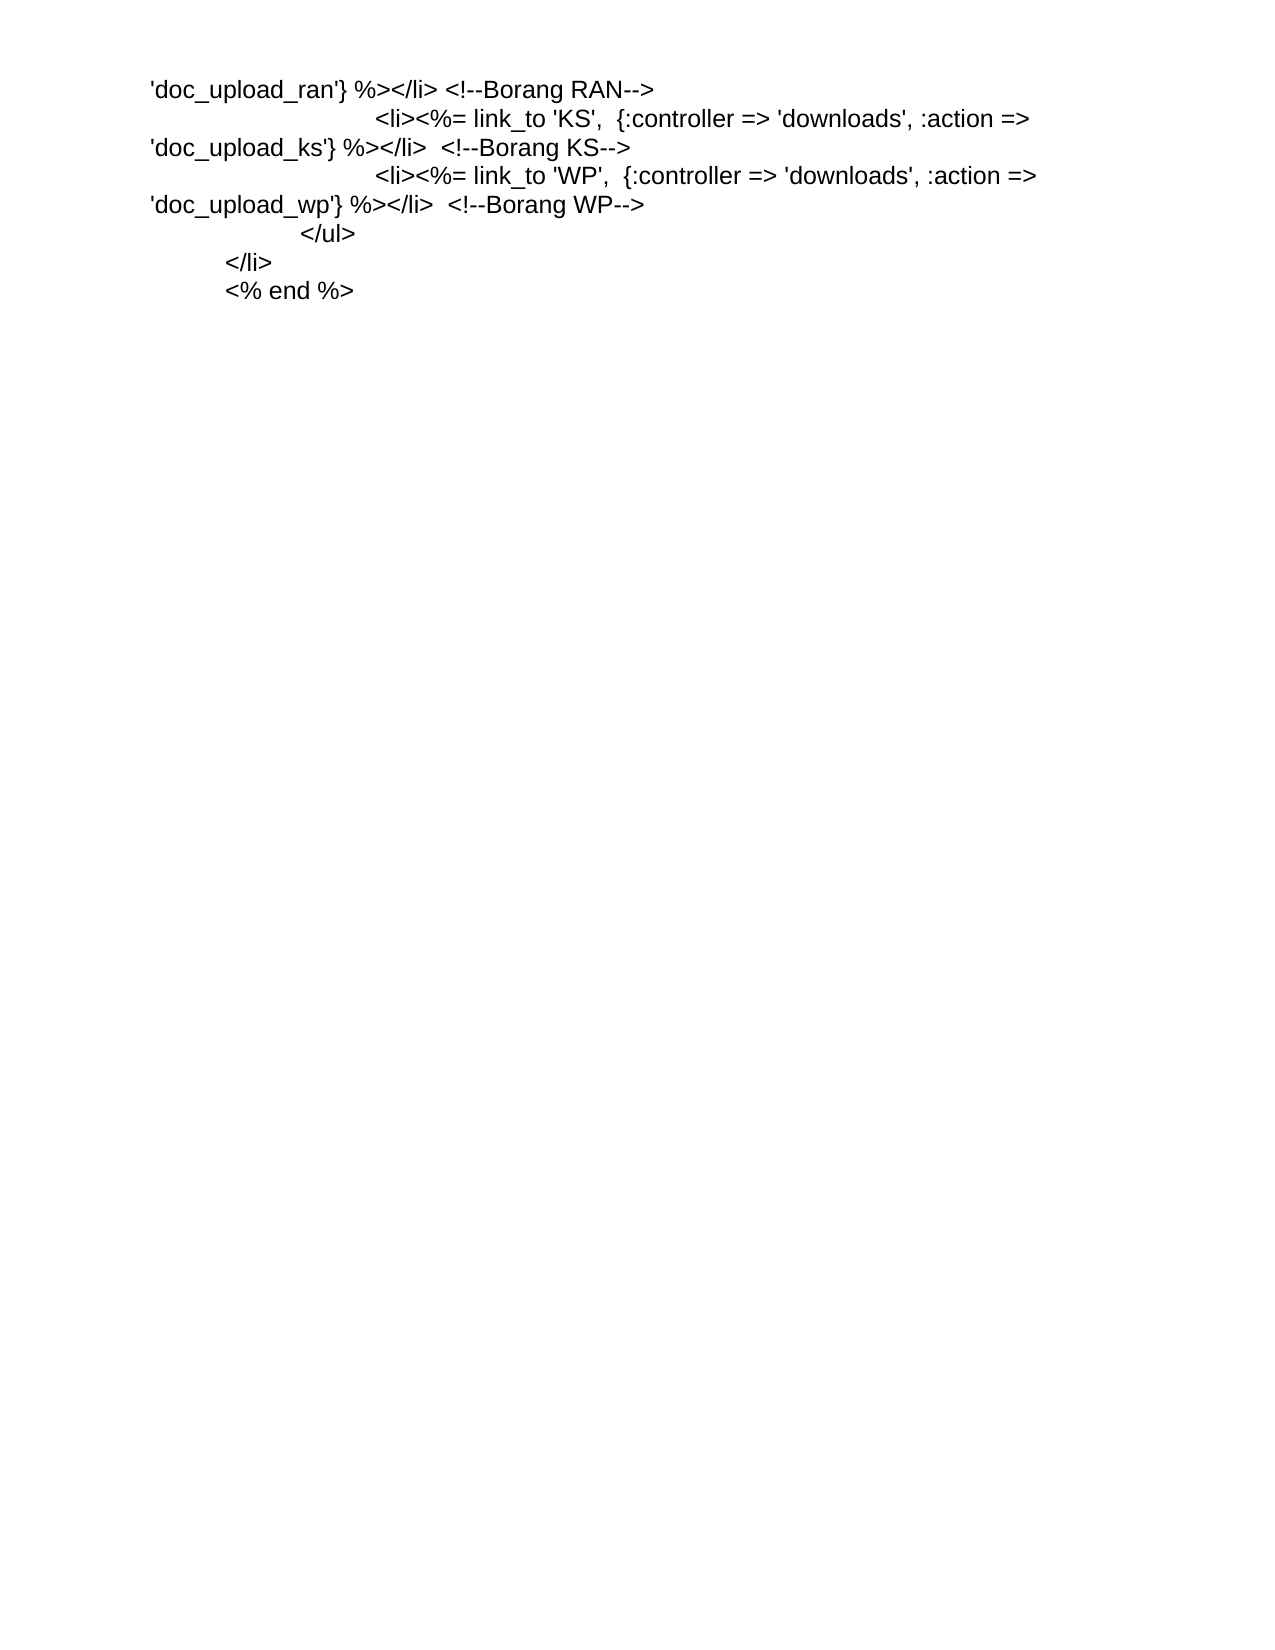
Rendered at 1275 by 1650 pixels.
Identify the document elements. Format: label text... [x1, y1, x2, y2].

text 'doc_upload_ran'} %></li> <!--Borang RAN--> [150, 75, 1125, 104]
text <li><%= link_to 'KS', {:controller => 'downloads', :action => 'doc_upload_ks'} %></li> <!--Borang KS--> [150, 104, 1125, 161]
text </ul> [150, 219, 1125, 247]
text <% end %> [150, 276, 1125, 305]
text <li><%= link_to 'WP', {:controller => 'downloads', :action => 'doc_upload_wp'} %></li> <!--Borang WP--> [150, 161, 1125, 219]
text </li> [150, 247, 1125, 276]
